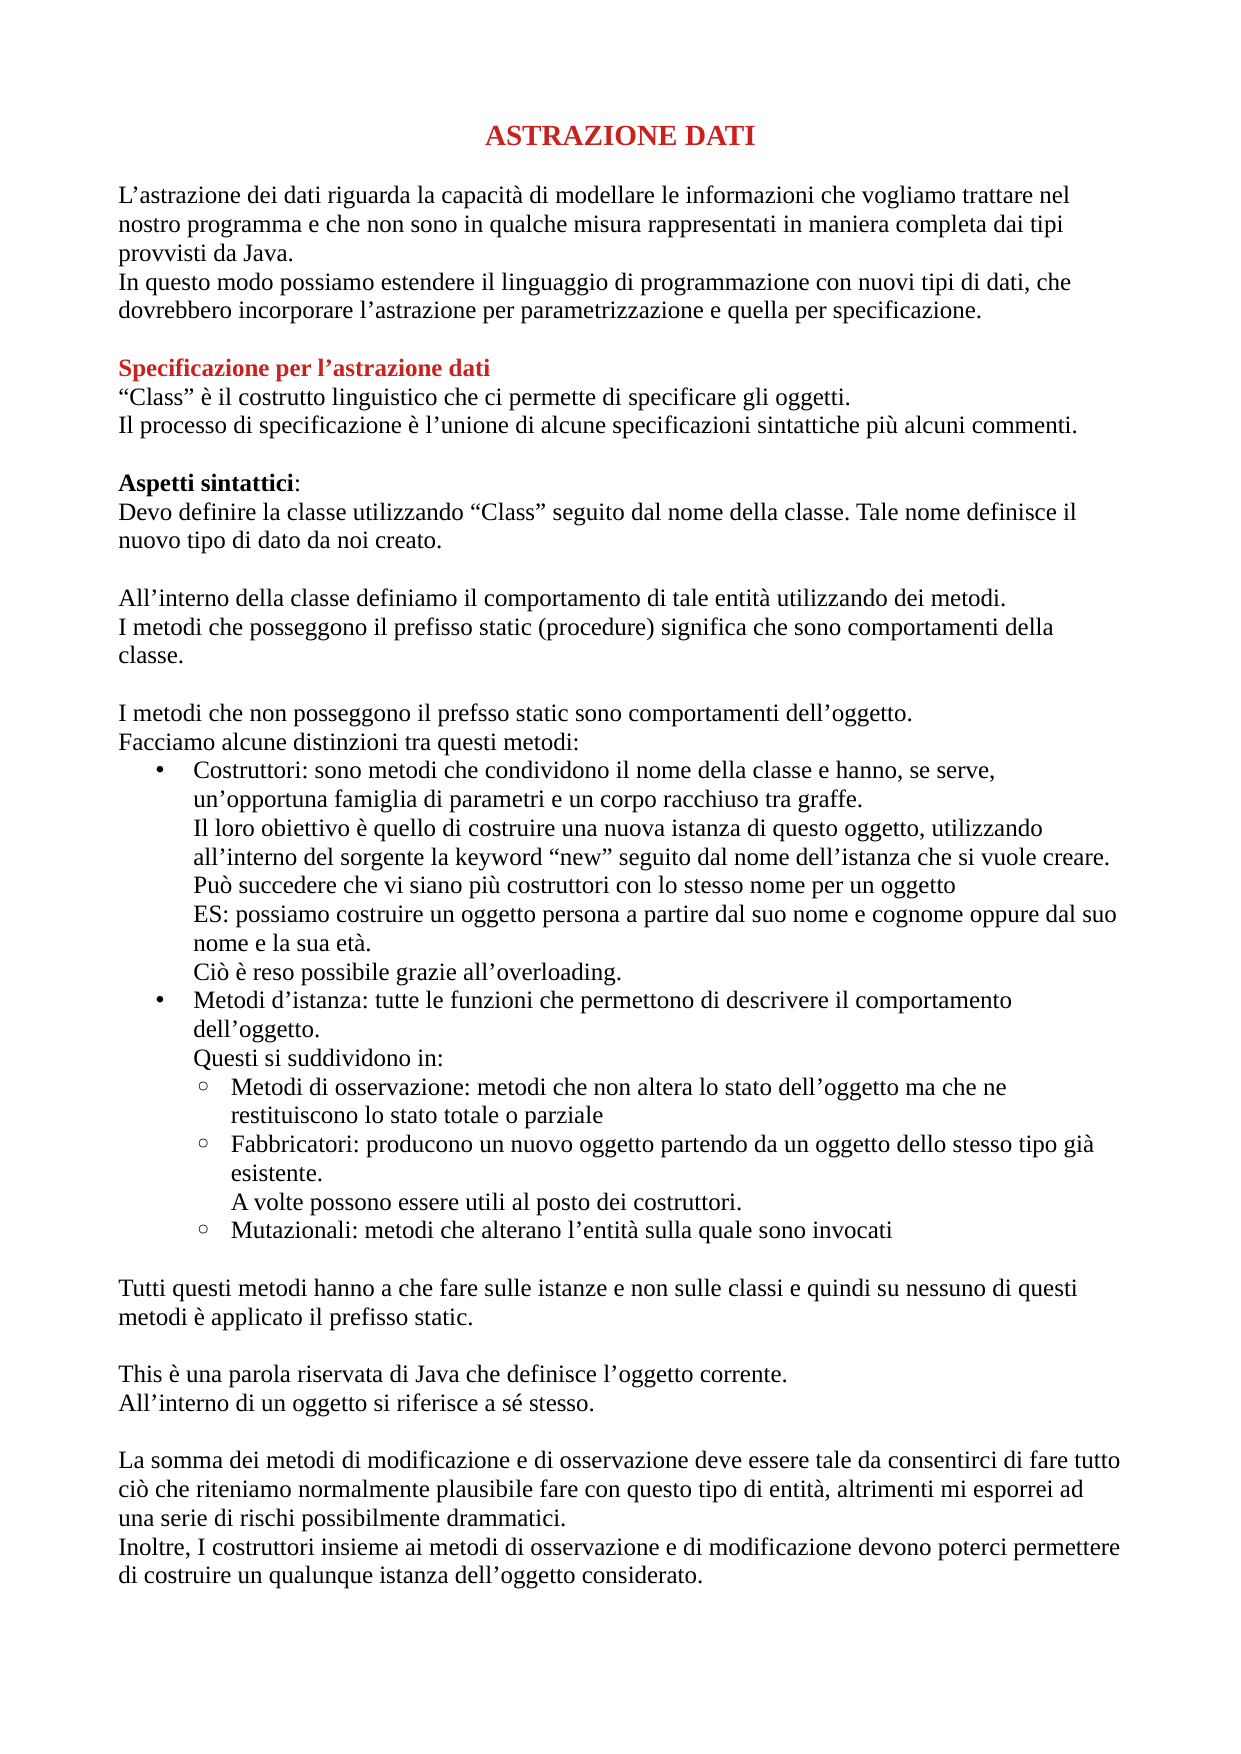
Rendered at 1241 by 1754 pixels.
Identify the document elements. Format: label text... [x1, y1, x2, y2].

text Aspetti sintattici: [118, 468, 1122, 497]
list Costruttori: sono metodi che condividono il nome della classe e hanno, se serve, un’opportuna famiglia di parametri e un corpo racchiuso tra graffe. [156, 755, 1122, 813]
list Mutazionali: metodi che alterano l’entità sulla quale sono invocati [193, 1215, 1122, 1244]
text All’interno di un oggetto si riferisce a sé stesso. [118, 1388, 1122, 1417]
list Fabbricatori: producono un nuovo oggetto partendo da un oggetto dello stesso tipo già esistente. [193, 1129, 1122, 1187]
text Tutti questi metodi hanno a che fare sulle istanze e non sulle classi e quindi su nessuno di questi metodi è applicato il prefisso static. [118, 1273, 1122, 1330]
text ASTRAZIONE DATI [118, 118, 1122, 152]
list Ciò è reso possibile grazie all’overloading. [156, 957, 1122, 985]
text I metodi che non posseggono il prefsso static sono comportamenti dell’oggetto. [118, 698, 1122, 727]
text All’interno della classe definiamo il comportamento di tale entità utilizzando dei metodi. [118, 583, 1122, 612]
text Specificazione per l’astrazione dati [118, 353, 1122, 382]
list ES: possiamo costruire un oggetto persona a partire dal suo nome e cognome oppure dal suo nome e la sua età. [156, 899, 1122, 957]
list Metodi di osservazione: metodi che non altera lo stato dell’oggetto ma che ne restituiscono lo stato totale o parziale [193, 1072, 1122, 1129]
text In questo modo possiamo estendere il linguaggio di programmazione con nuovi tipi di dati, che dovrebbero incorporare l’astrazione per parametrizzazione e quella per specificazione. [118, 267, 1122, 324]
text I metodi che posseggono il prefisso static (procedure) significa che sono comportamenti della classe. [118, 612, 1122, 669]
text Il processo di specificazione è l’unione di alcune specificazioni sintattiche più alcuni commenti. [118, 410, 1122, 439]
list Questi si suddividono in: [156, 1043, 1122, 1072]
text Inoltre, I costruttori insieme ai metodi di osservazione e di modificazione devono poterci permettere di costruire un qualunque istanza dell’oggetto considerato. [118, 1532, 1122, 1589]
text Devo definire la classe utilizzando “Class” seguito dal nome della classe. Tale nome definisce il nuovo tipo di dato da noi creato. [118, 497, 1122, 554]
text Facciamo alcune distinzioni tra questi metodi: [118, 727, 1122, 755]
list A volte possono essere utili al posto dei costruttori. [193, 1187, 1122, 1215]
list Può succedere che vi siano più costruttori con lo stesso nome per un oggetto [156, 870, 1122, 899]
list Metodi d’istanza: tutte le funzioni che permettono di descrivere il comportamento dell’oggetto. [156, 985, 1122, 1043]
text La somma dei metodi di modificazione e di osservazione deve essere tale da consentirci di fare tutto ciò che riteniamo normalmente plausibile fare con questo tipo di entità, altrimenti mi esporrei ad una serie di rischi possibilmente drammatici. [118, 1445, 1122, 1532]
list Il loro obiettivo è quello di costruire una nuova istanza di questo oggetto, utilizzando all’interno del sorgente la keyword “new” seguito dal nome dell’istanza che si vuole creare. [156, 813, 1122, 870]
text This è una parola riservata di Java che definisce l’oggetto corrente. [118, 1359, 1122, 1388]
text “Class” è il costrutto linguistico che ci permette di specificare gli oggetti. [118, 382, 1122, 410]
text L’astrazione dei dati riguarda la capacità di modellare le informazioni che vogliamo trattare nel nostro programma e che non sono in qualche misura rappresentati in maniera completa dai tipi provvisti da Java. [118, 180, 1122, 267]
